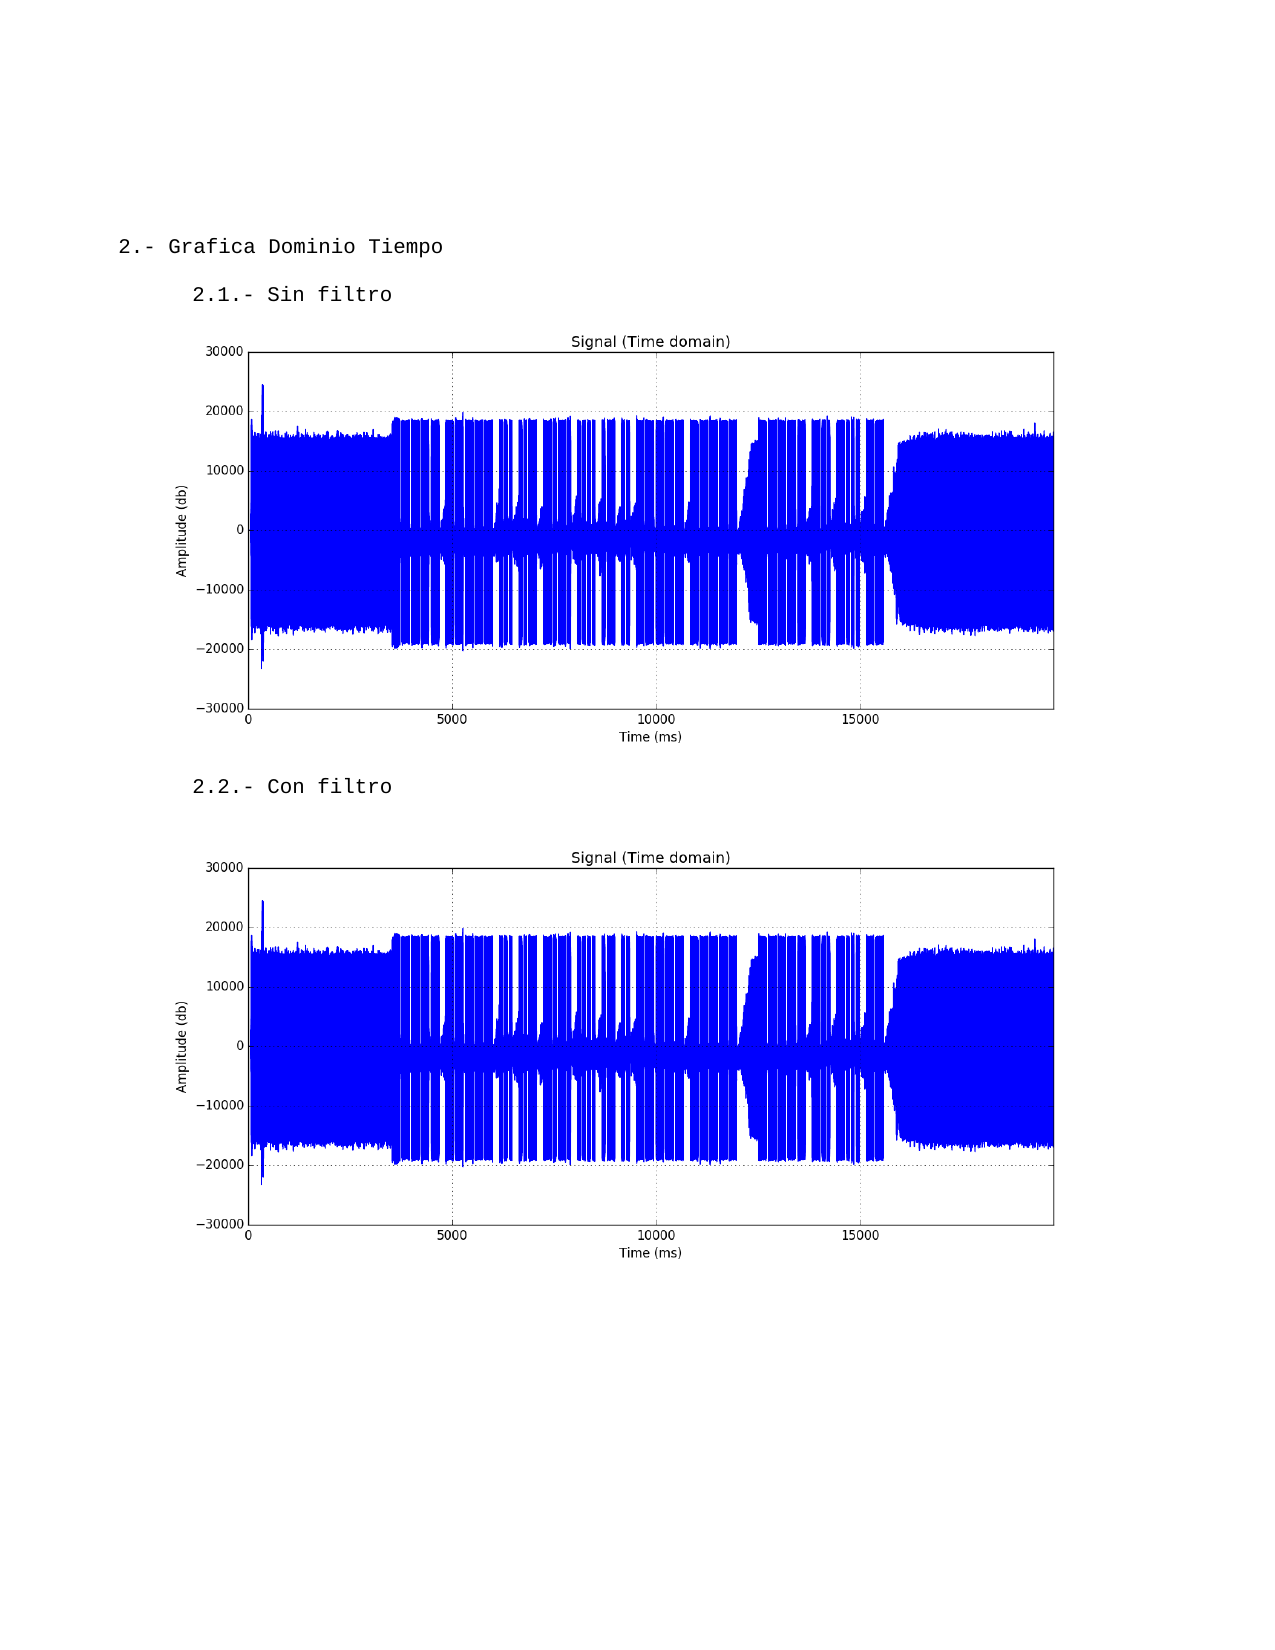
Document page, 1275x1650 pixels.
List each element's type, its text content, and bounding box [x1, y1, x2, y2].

text 2.1.- Sin filtro [118, 284, 1157, 307]
text 2.- Grafica Dominio Tiempo [118, 236, 1157, 260]
text 2.2.- Con filtro [118, 776, 1157, 800]
picture [118, 307, 1157, 753]
picture [118, 823, 1157, 1269]
